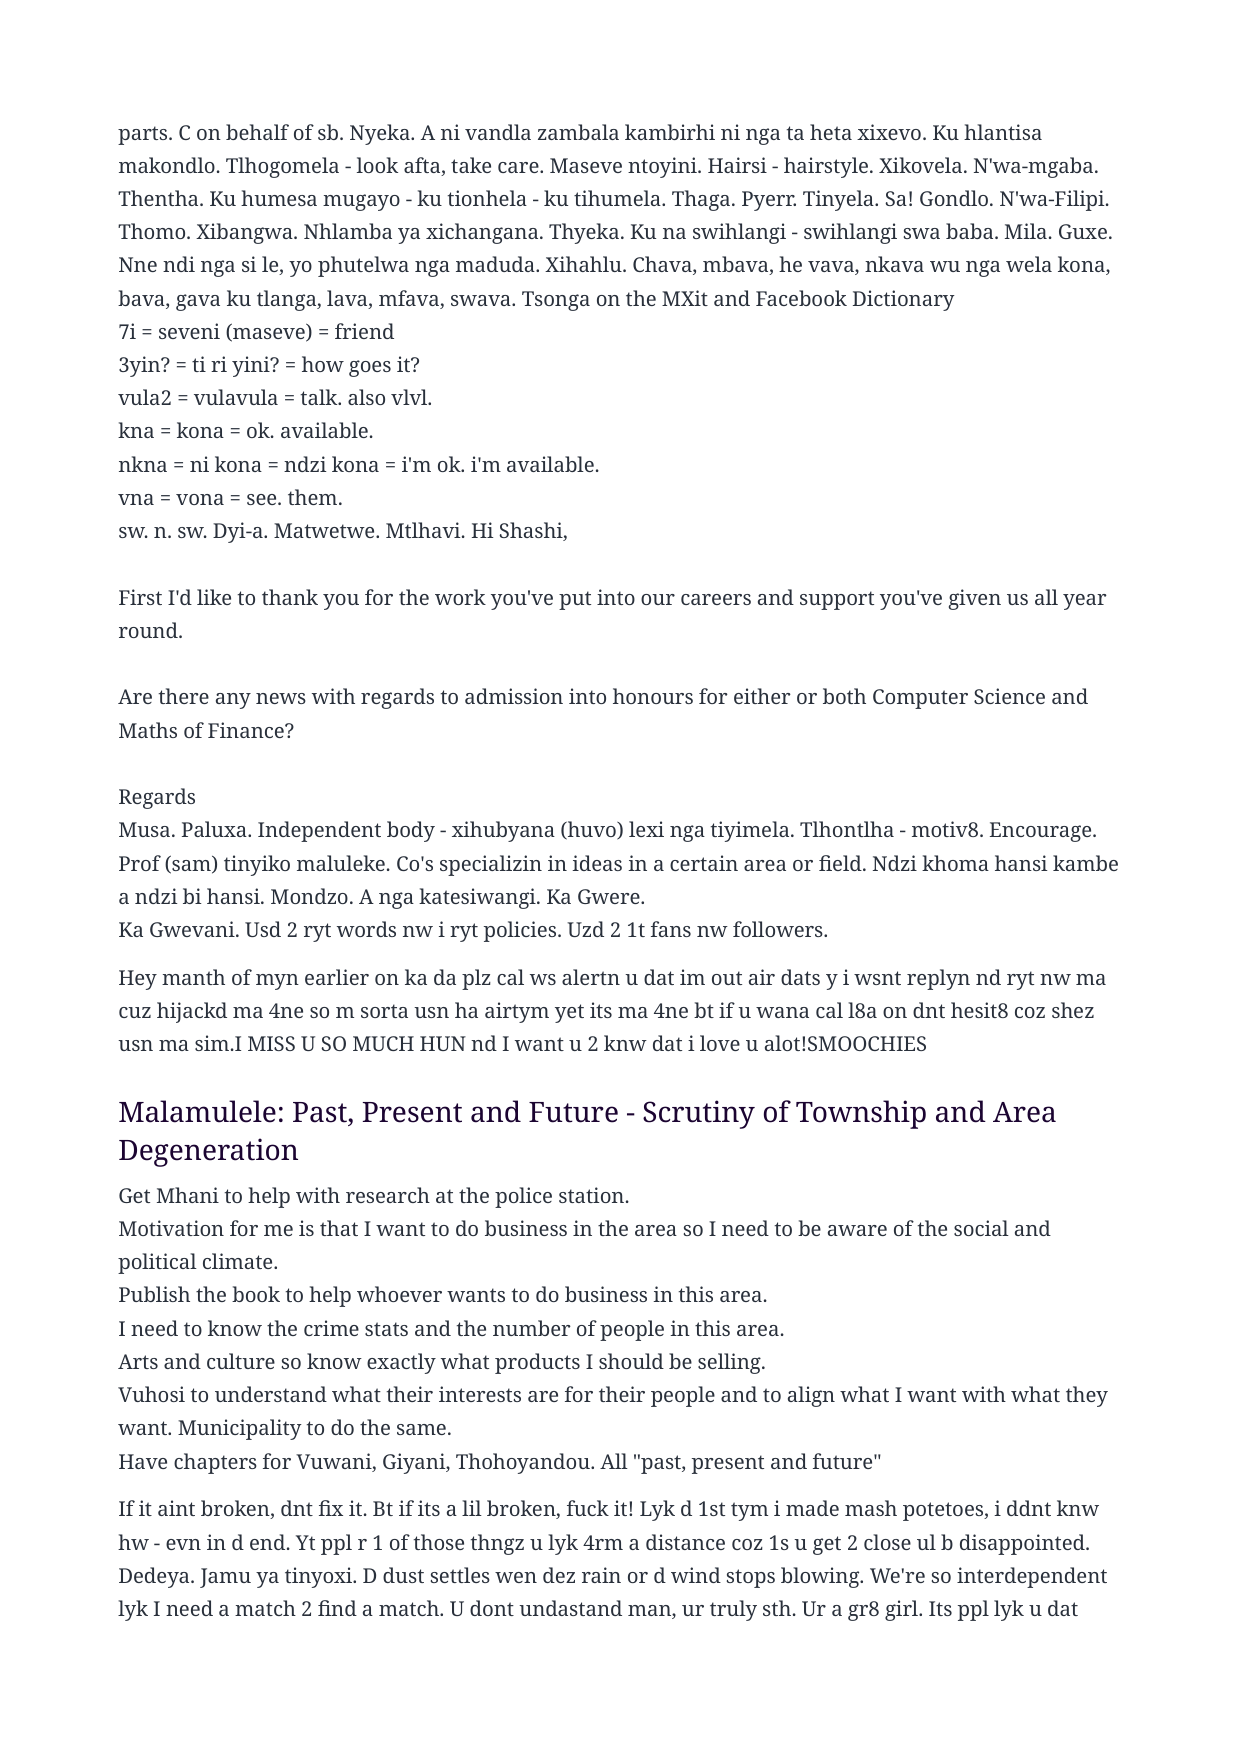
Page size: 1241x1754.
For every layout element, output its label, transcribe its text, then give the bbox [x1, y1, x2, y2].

text Hey manth of myn earlier on ka da plz cal ws alertn u dat im out air dats y i wsnt replyn nd ryt nw ma cuz hijackd ma 4ne so m sorta usn ha airtym yet its ma 4ne bt if u wana cal l8a on dnt hesit8 coz shez usn ma sim.I MISS U SO MUCH HUN nd I want u 2 knw dat i love u alot!SMOOCHIES [118, 963, 1122, 1058]
text Get Mhani to help with research at the police station. Motivation for me is that I want to do business in the area so I need to be aware of the social and political climate. Publish the book to help whoever wants to do business in this area. I need to know the crime stats and the number of people in this area. Arts and culture so know exactly what products I should be selling. Vuhosi to understand what their interests are for their people and to align what I want with what they want. Municipality to do the same. Have chapters for Vuwani, Giyani, Thohoyandou. All "past, present and future" [118, 1181, 1122, 1475]
text parts. C on behalf of sb. Nyeka. A ni vandla zambala kambirhi ni nga ta heta xixevo. Ku hlantisa makondlo. Tlhogomela - look afta, take care. Maseve ntoyini. Hairsi - hairstyle. Xikovela. N'wa-mgaba. Thentha. Ku humesa mugayo - ku tionhela - ku tihumela. Thaga. Pyerr. Tinyela. Sa! Gondlo. N'wa-Filipi. Thomo. Xibangwa. Nhlamba ya xichangana. Thyeka. Ku na swihlangi - swihlangi swa baba. Mila. Guxe. Nne ndi nga si le, yo phutelwa nga maduda. Xihahlu. Chava, mbava, he vava, nkava wu nga wela kona, bava, gava ku tlanga, lava, mfava, swava. Tsonga on the MXit and Facebook Dictionary 7i = seveni (maseve) = friend 3yin? = ti ri yini? = how goes it? vula2 = vulavula = talk. also vlvl. kna = kona = ok. available. nkna = ni kona = ndzi kona = i'm ok. i'm available. vna = vona = see. them. sw. n. sw. Dyi-a. Matwetwe. Mtlhavi. Hi Shashi, First I'd like to thank you for the work you've put into our careers and support you've given us all year round. Are there any news with regards to admission into honours for either or both Computer Science and Maths of Finance? Regards Musa. Paluxa. Independent body - xihubyana (huvo) lexi nga tiyimela. Tlhontlha - motiv8. Encourage. Prof (sam) tinyiko maluleke. Co's specializin in ideas in a certain area or field. Ndzi khoma hansi kambe a ndzi bi hansi. Mondzo. A nga katesiwangi. Ka Gwere. Ka Gwevani. Usd 2 ryt words nw i ryt policies. Uzd 2 1t fans nw followers. [118, 118, 1122, 943]
text If it aint broken, dnt fix it. Bt if its a lil broken, fuck it! Lyk d 1st tym i made mash potetoes, i ddnt knw hw - evn in d end. Yt ppl r 1 of those thngz u lyk 4rm a distance coz 1s u get 2 close ul b disappointed. Dedeya. Jamu ya tinyoxi. D dust settles wen dez rain or d wind stops blowing. We're so interdependent lyk I need a match 2 find a match. U dont undastand man, ur truly sth. Ur a gr8 girl. Its ppl lyk u dat [118, 1495, 1122, 1622]
subtitle Malamulele: Past, Present and Future - Scrutiny of Township and Area Degeneration [118, 1092, 1122, 1169]
